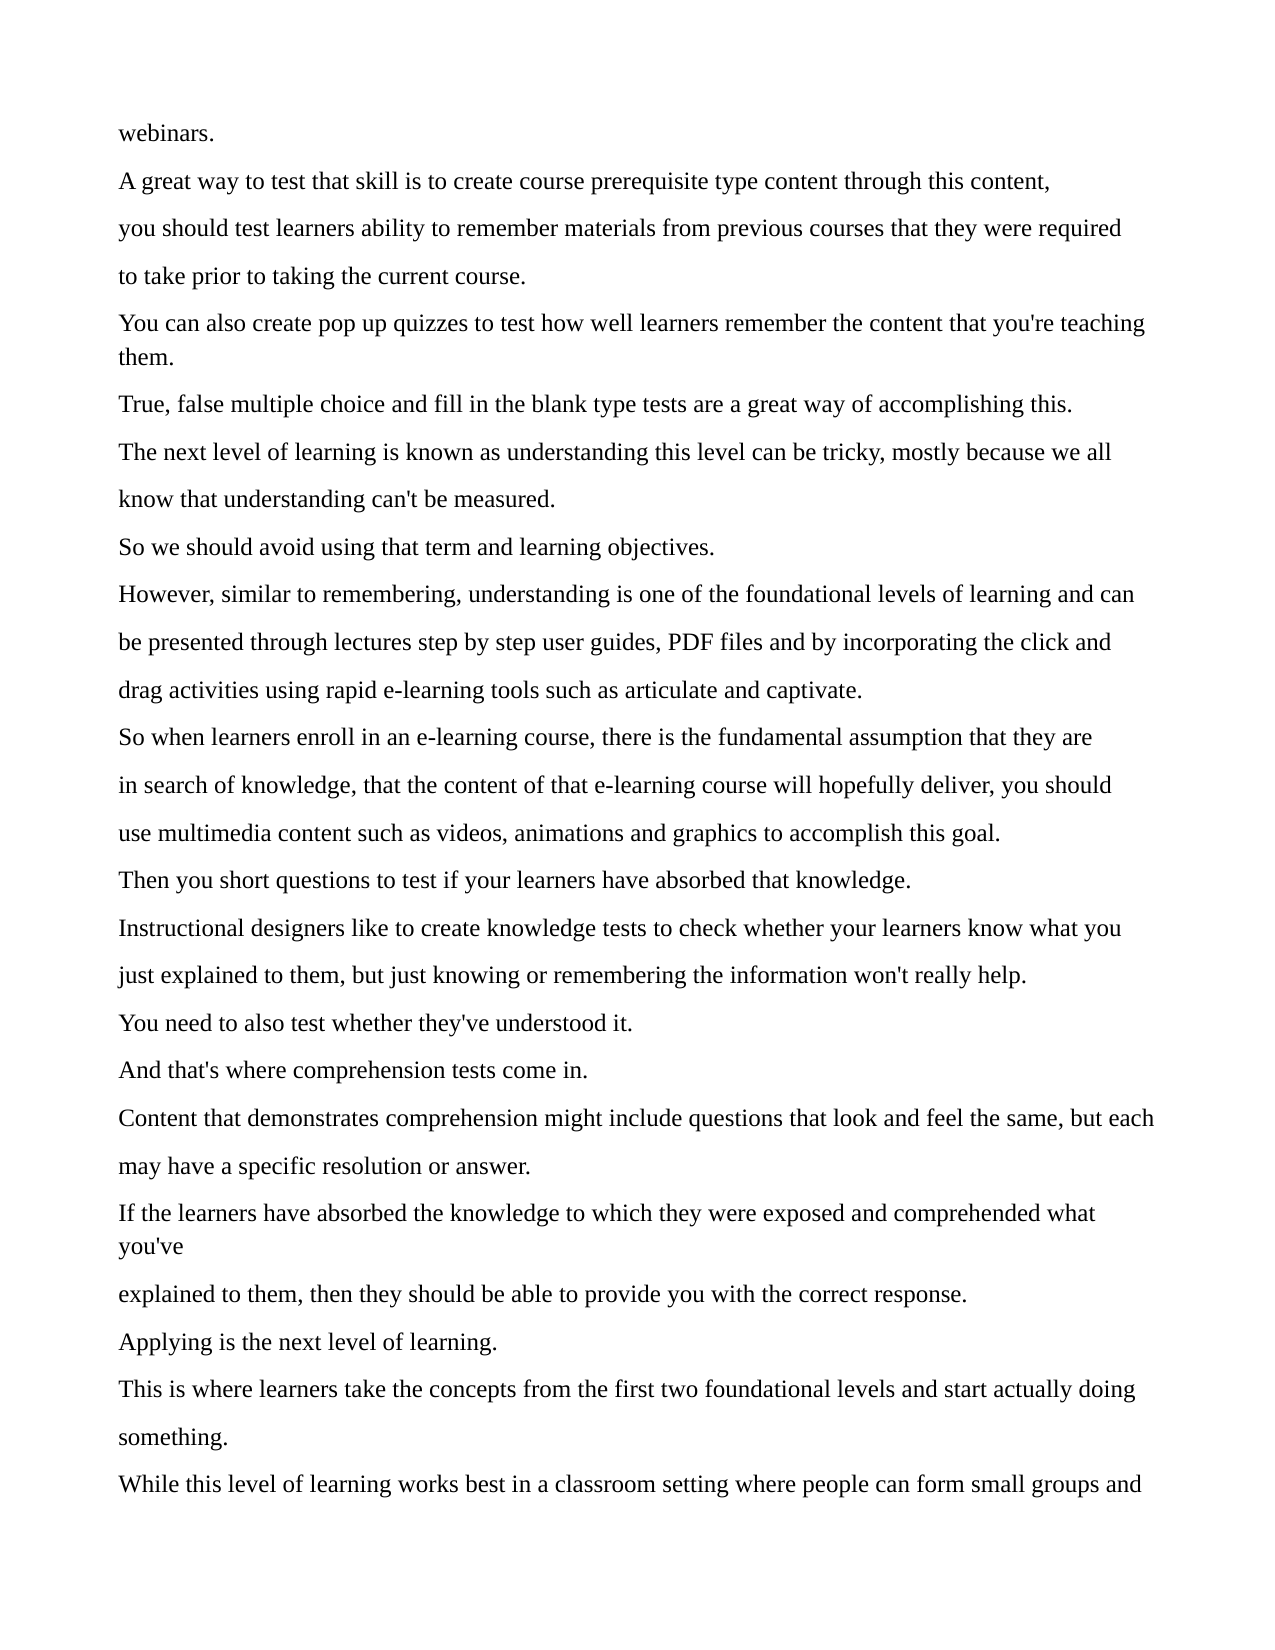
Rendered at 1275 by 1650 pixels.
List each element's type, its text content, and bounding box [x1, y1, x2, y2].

text be presented through lectures step by step user guides, PDF files and by incorporating the click and [118, 627, 1157, 656]
text A great way to test that skill is to create course prerequisite type content through this content, [118, 166, 1157, 194]
text something. [118, 1422, 1157, 1451]
text know that understanding can't be measured. [118, 484, 1157, 513]
text While this level of learning works best in a classroom setting where people can form small groups and [118, 1469, 1157, 1498]
text Then you short questions to test if your learners have absorbed that knowledge. [118, 865, 1157, 894]
text in search of knowledge, that the content of that e-learning course will hopefully deliver, you should [118, 770, 1157, 799]
text So when learners enroll in an e-learning course, there is the fundamental assumption that they are [118, 722, 1157, 751]
text webinars. [118, 118, 1157, 147]
text The next level of learning is known as understanding this level can be tricky, mostly because we all [118, 437, 1157, 466]
text may have a specific resolution or answer. [118, 1151, 1157, 1179]
text just explained to them, but just knowing or remembering the information won't really help. [118, 960, 1157, 989]
text So we should avoid using that term and learning objectives. [118, 532, 1157, 561]
text to take prior to taking the current course. [118, 261, 1157, 290]
text If the learners have absorbed the knowledge to which they were exposed and comprehended what you've [118, 1198, 1157, 1260]
text You can also create pop up quizzes to test how well learners remember the content that you're teaching them. [118, 308, 1157, 370]
text Content that demonstrates comprehension might include questions that look and feel the same, but each [118, 1103, 1157, 1132]
text you should test learners ability to remember materials from previous courses that they were required [118, 213, 1157, 242]
text Instructional designers like to create knowledge tests to check whether your learners know what you [118, 913, 1157, 942]
text You need to also test whether they've understood it. [118, 1008, 1157, 1037]
text Applying is the next level of learning. [118, 1327, 1157, 1355]
text use multimedia content such as videos, animations and graphics to accomplish this goal. [118, 818, 1157, 846]
text drag activities using rapid e-learning tools such as articulate and captivate. [118, 675, 1157, 703]
text explained to them, then they should be able to provide you with the correct response. [118, 1279, 1157, 1308]
text However, similar to remembering, understanding is one of the foundational levels of learning and can [118, 579, 1157, 608]
text This is where learners take the concepts from the first two foundational levels and start actually doing [118, 1374, 1157, 1403]
text True, false multiple choice and fill in the blank type tests are a great way of accomplishing this. [118, 389, 1157, 418]
text And that's where comprehension tests come in. [118, 1056, 1157, 1084]
